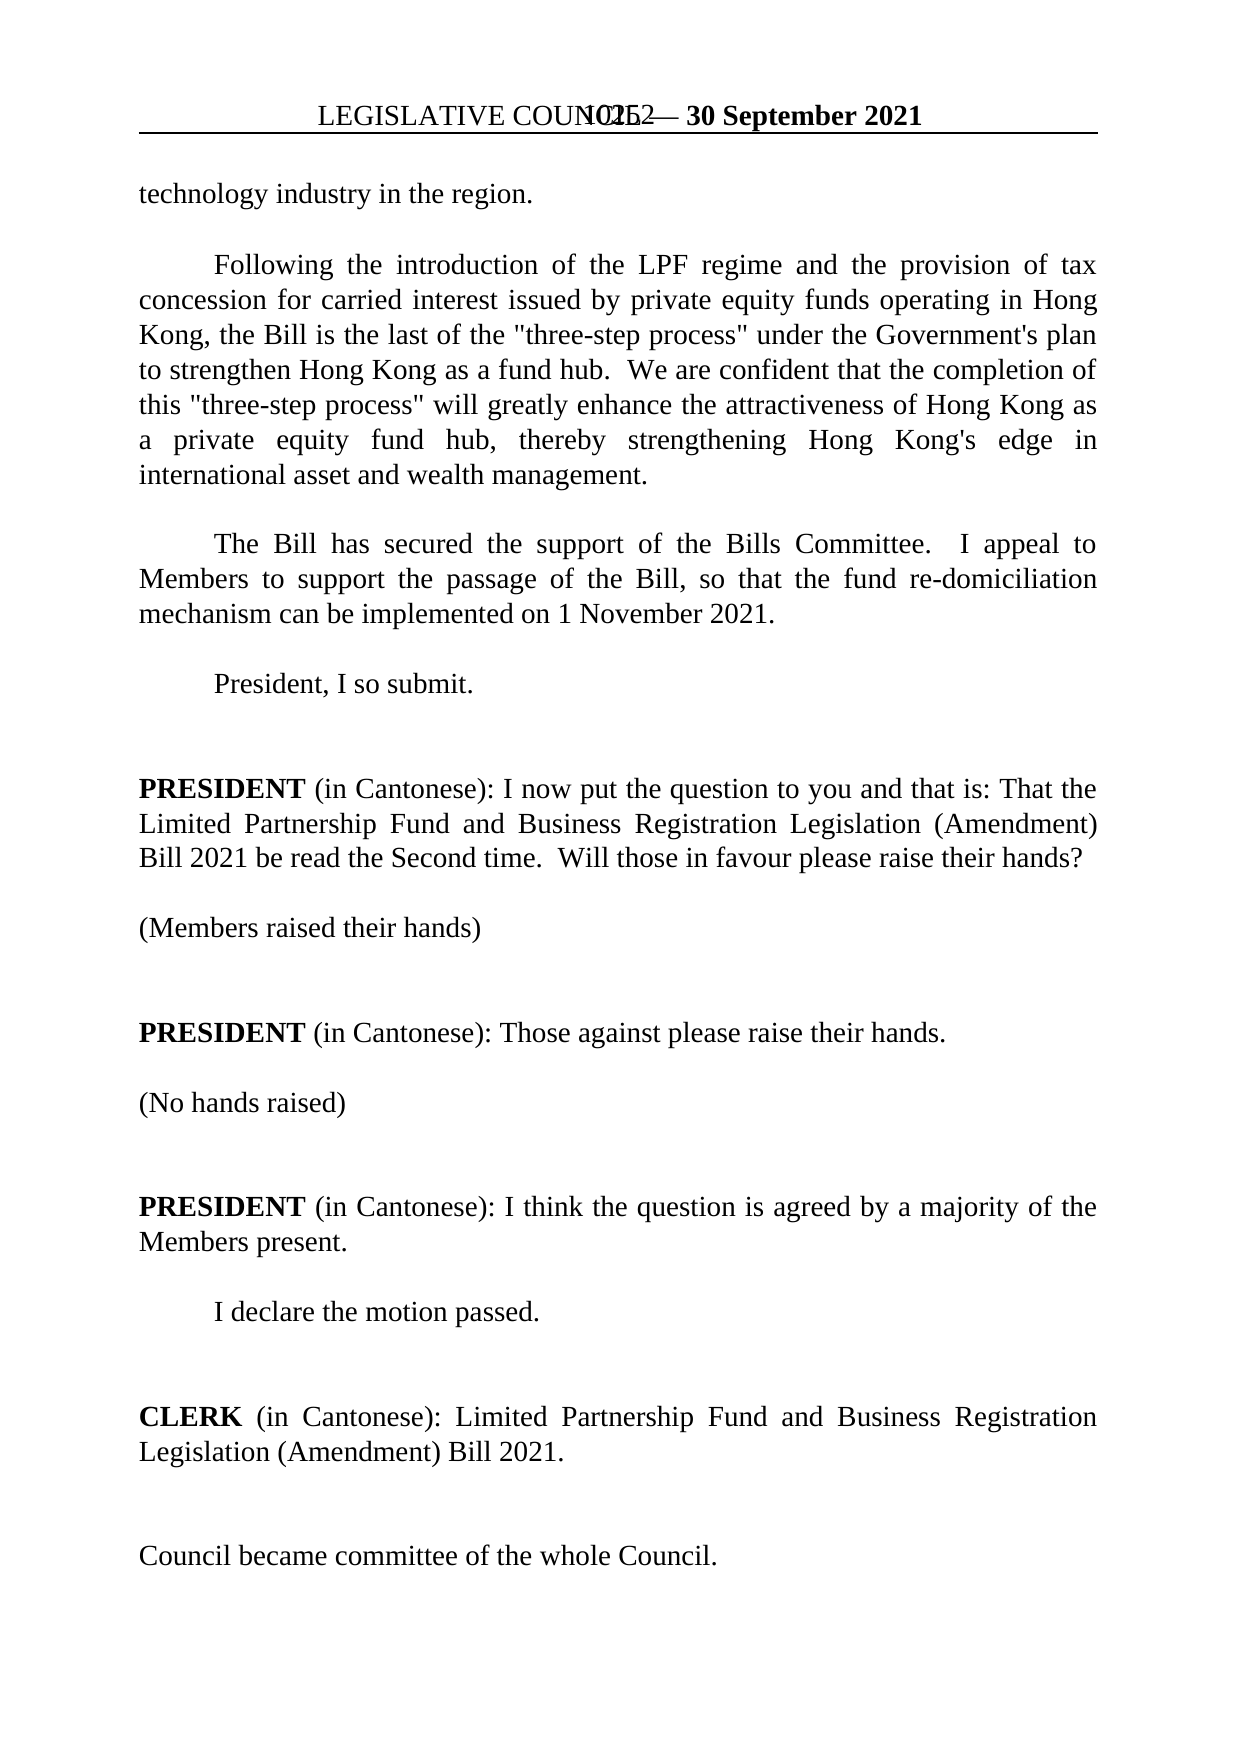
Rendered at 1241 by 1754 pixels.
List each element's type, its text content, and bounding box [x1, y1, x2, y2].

text PRESIDENT (in Cantonese): Those against please raise their hands. [139, 1014, 1098, 1049]
text PRESIDENT (in Cantonese): I think the question is agreed by a majority of the Members present. [139, 1188, 1098, 1258]
text (No hands raised) [139, 1083, 1098, 1118]
text Following the introduction of the LPF regime and the provision of tax concession for carried interest issued by private equity funds operating in Hong Kong, the Bill is the last of the "three-step process" under the Government's plan to strengthen Hong Kong as a fund hub. We are confident that the completion of this "three-step process" will greatly enhance the attractiveness of Hong Kong as a private equity fund hub, thereby strengthening Hong Kong's edge in international asset and wealth management. [139, 246, 1098, 490]
text CLERK (in Cantonese): Limited Partnership Fund and Business Registration Legislation (Amendment) Bill 2021. [139, 1398, 1098, 1467]
text PRESIDENT (in Cantonese): I now put the question to you and that is: That the Limited Partnership Fund and Business Registration Legislation (Amendment) Bill 2021 be read the Second time. Will those in favour please raise their hands? [139, 769, 1098, 874]
text I declare the motion passed. [139, 1293, 1098, 1328]
text President, I so submit. [139, 665, 1098, 700]
text (Members raised their hands) [139, 909, 1098, 944]
text Council became committee of the whole Council. [139, 1537, 1098, 1572]
text technology industry in the region. [139, 173, 1098, 209]
text The Bill has secured the support of the Bills Committee. I appeal to Members to support the passage of the Bill, so that the fund re-domiciliation mechanism can be implemented on 1 November 2021. [139, 525, 1098, 630]
